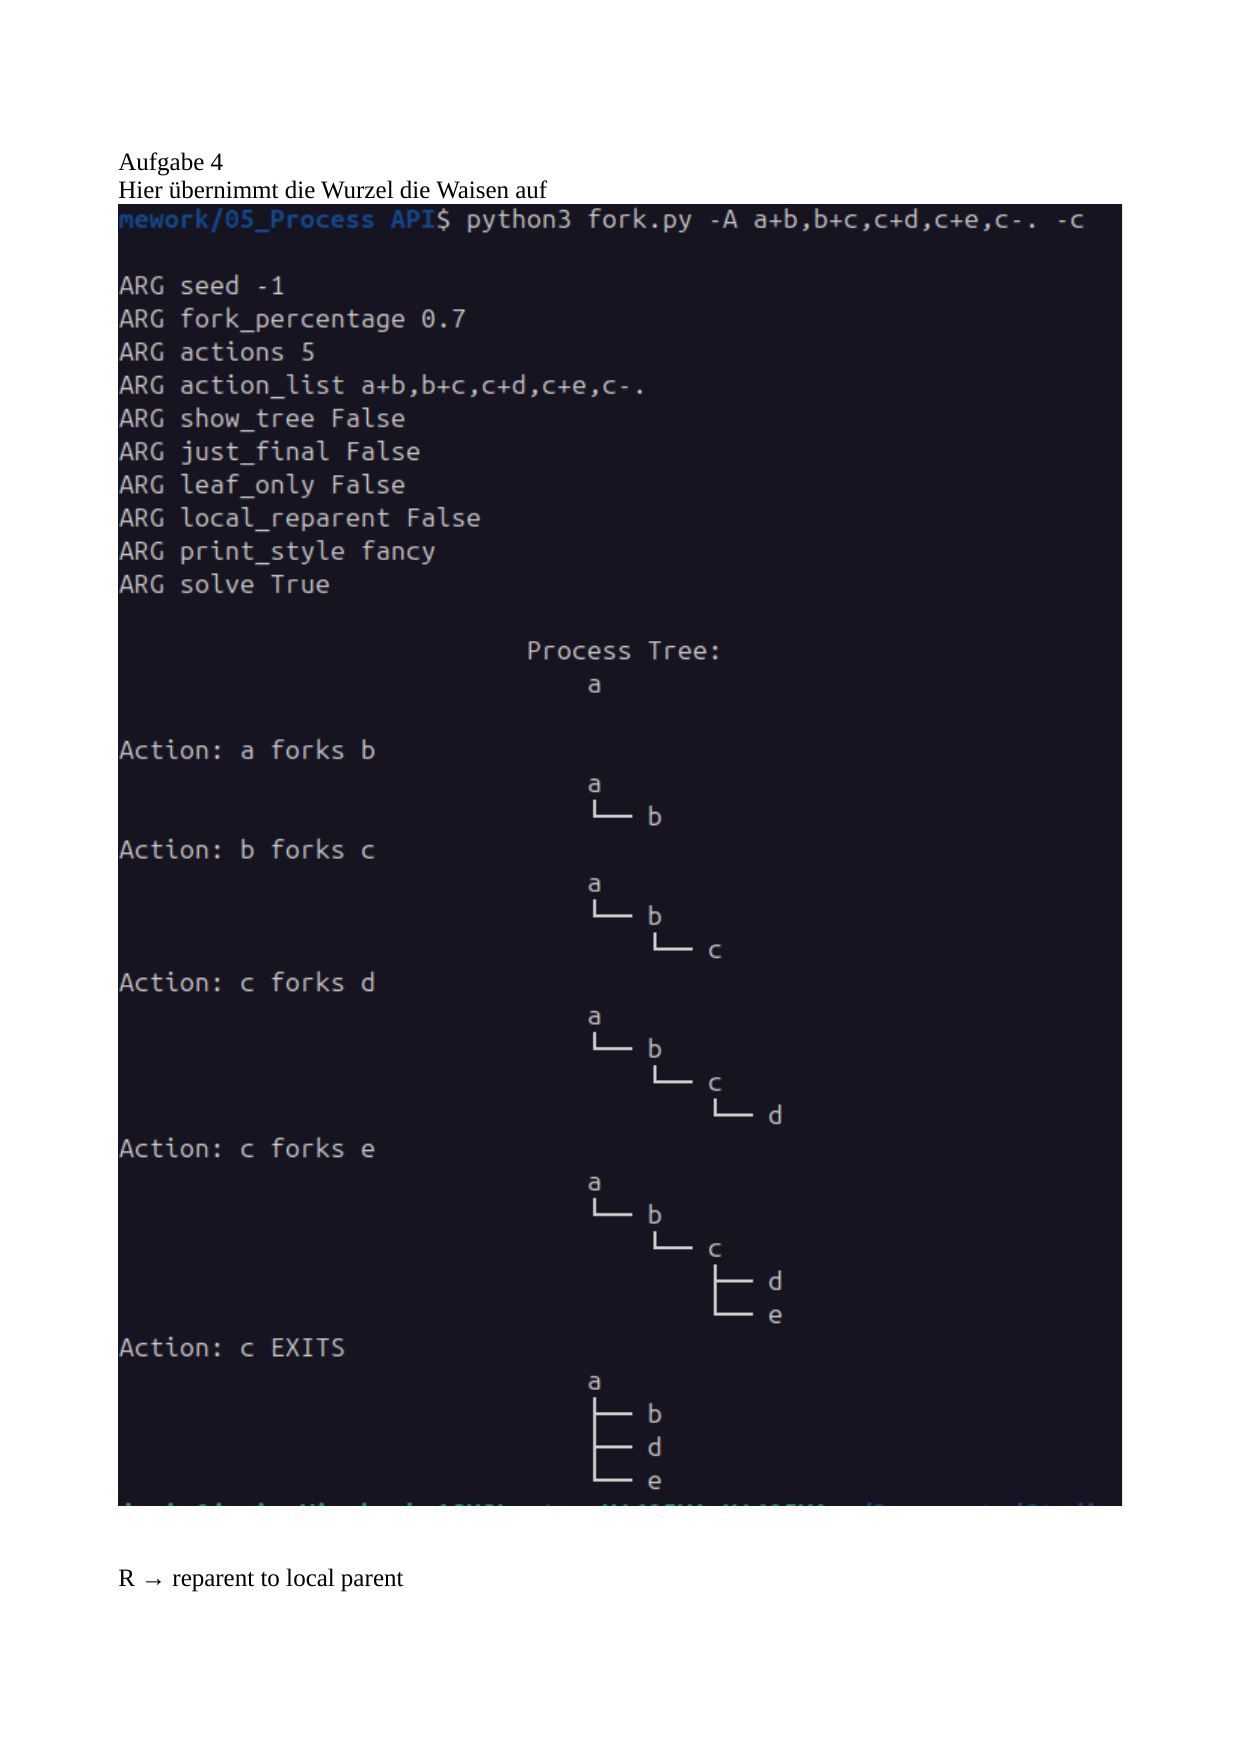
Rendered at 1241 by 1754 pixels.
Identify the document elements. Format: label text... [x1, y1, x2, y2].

text Aufgabe 4 [118, 147, 1122, 176]
picture [118, 204, 1123, 1506]
text Hier übernimmt die Wurzel die Waisen auf [118, 176, 1122, 204]
text R → reparent to local parent [118, 1563, 1122, 1591]
